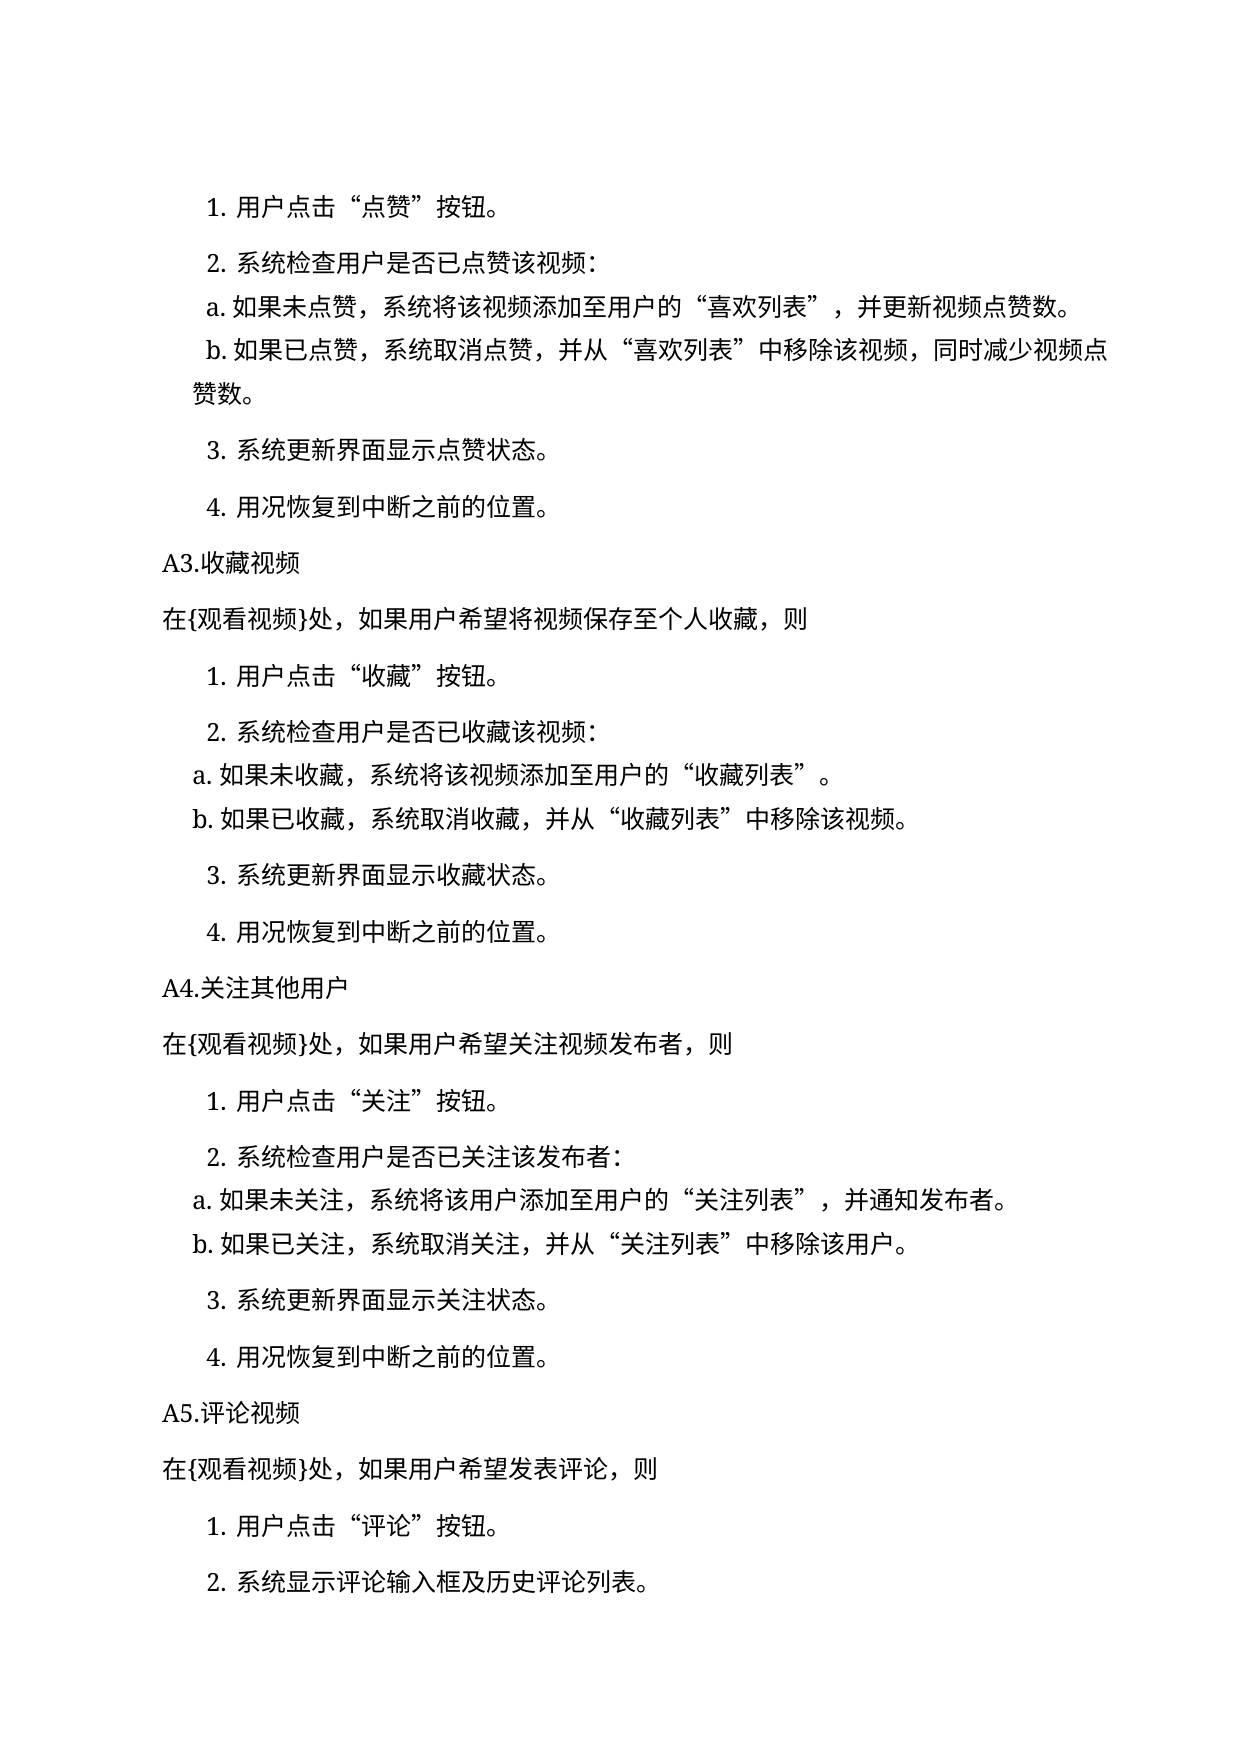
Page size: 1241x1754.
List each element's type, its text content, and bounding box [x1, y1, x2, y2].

list 用户点击“评论”按钮。 [162, 1506, 1122, 1542]
list 系统更新界面显示收藏状态。 [162, 856, 1122, 892]
text 在{观看视频}处，如果用户希望发表评论，则 [118, 1450, 1122, 1486]
text 在{观看视频}处，如果用户希望将视频保存至个人收藏，则 [118, 600, 1122, 636]
list 用户点击“点赞”按钮。 [162, 188, 1122, 224]
list 用况恢复到中断之前的位置。 [162, 912, 1122, 948]
list 系统检查用户是否已收藏该视频： a. 如果未收藏，系统将该视频添加至用户的“收藏列表”。 b. 如果已收藏，系统取消收藏，并从“收藏列表”中移除该视频。 [162, 712, 1122, 836]
list 系统检查用户是否已点赞该视频： a. 如果未点赞，系统将该视频添加至用户的“喜欢列表”，并更新视频点赞数。 b. 如果已点赞，系统取消点赞，并从“喜欢列表”中移除该视频，同时减少视频点赞数。 [162, 244, 1122, 411]
list 用户点击“关注”按钮。 [162, 1081, 1122, 1117]
list 系统检查用户是否已关注该发布者： a. 如果未关注，系统将该用户添加至用户的“关注列表”，并通知发布者。 b. 如果已关注，系统取消关注，并从“关注列表”中移除该用户。 [162, 1137, 1122, 1261]
list 系统更新界面显示关注状态。 [162, 1281, 1122, 1317]
list 用况恢复到中断之前的位置。 [162, 1337, 1122, 1373]
list 系统显示评论输入框及历史评论列表。 [162, 1562, 1122, 1599]
list 系统更新界面显示点赞状态。 [162, 431, 1122, 467]
text 在{观看视频}处，如果用户希望关注视频发布者，则 [118, 1025, 1122, 1061]
list 用况恢复到中断之前的位置。 [162, 487, 1122, 523]
text A4.关注其他用户 [118, 968, 1122, 1004]
list 用户点击“收藏”按钮。 [162, 656, 1122, 692]
text A3.收藏视频 [118, 543, 1122, 579]
text A5.评论视频 [118, 1393, 1122, 1429]
